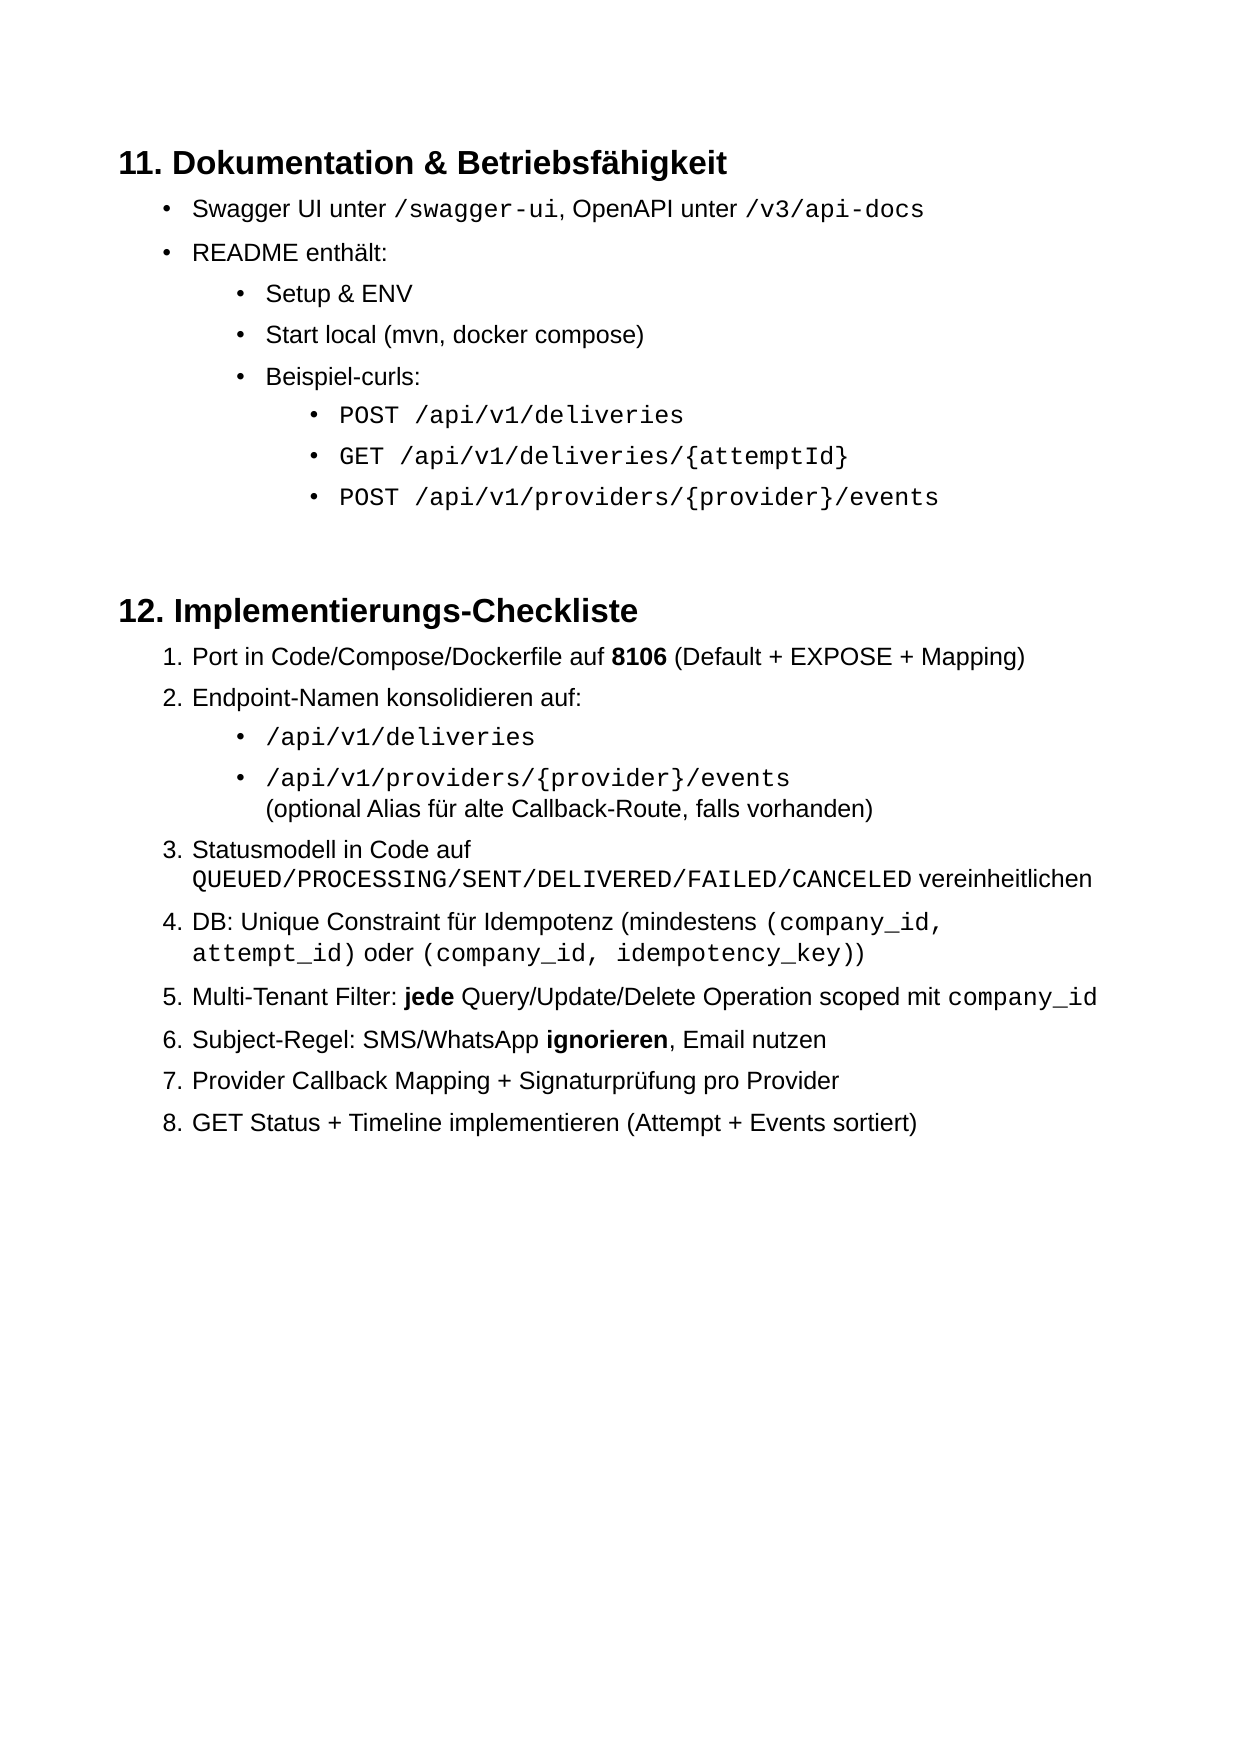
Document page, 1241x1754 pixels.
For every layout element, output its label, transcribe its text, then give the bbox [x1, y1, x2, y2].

list GET /api/v1/deliveries/{attemptId} [309, 444, 1122, 472]
list Setup & ENV [236, 279, 1122, 308]
list Port in Code/Compose/Dockerfile auf 8106 (Default + EXPOSE + Mapping) [162, 642, 1122, 671]
subtitle 11. Dokumentation & Betriebsfähigkeit [118, 143, 1122, 182]
list Statusmodell in Code auf QUEUED/PROCESSING/SENT/DELIVERED/FAILED/CANCELED vereinheitlichen [162, 835, 1122, 895]
list Provider Callback Mapping + Signaturprüfung pro Provider [162, 1066, 1122, 1095]
list Multi-Tenant Filter: jede Query/Update/Delete Operation scoped mit company_id [162, 982, 1122, 1013]
list DB: Unique Constraint für Idempotenz (mindestens (company_id, attempt_id) oder (company_id, idempotency_key)) [162, 907, 1122, 969]
list Subject-Regel: SMS/WhatsApp ignorieren, Email nutzen [162, 1025, 1122, 1054]
list README enthält: [162, 237, 1122, 266]
list Start local (mvn, docker compose) [236, 320, 1122, 349]
subtitle 12. Implementierungs-Checkliste [118, 591, 1122, 630]
list /api/v1/deliveries [236, 725, 1122, 753]
list GET Status + Timeline implementieren (Attempt + Events sortiert) [162, 1108, 1122, 1136]
list Swagger UI unter /swagger-ui, OpenAPI unter /v3/api-docs [162, 194, 1122, 225]
list Endpoint-Namen konsolidieren auf: [162, 683, 1122, 712]
list /api/v1/providers/{provider}/events (optional Alias für alte Callback-Route, falls vorhanden) [236, 766, 1122, 823]
list POST /api/v1/deliveries [309, 403, 1122, 431]
list Beispiel-curls: [236, 362, 1122, 390]
list POST /api/v1/providers/{provider}/events [309, 484, 1122, 513]
